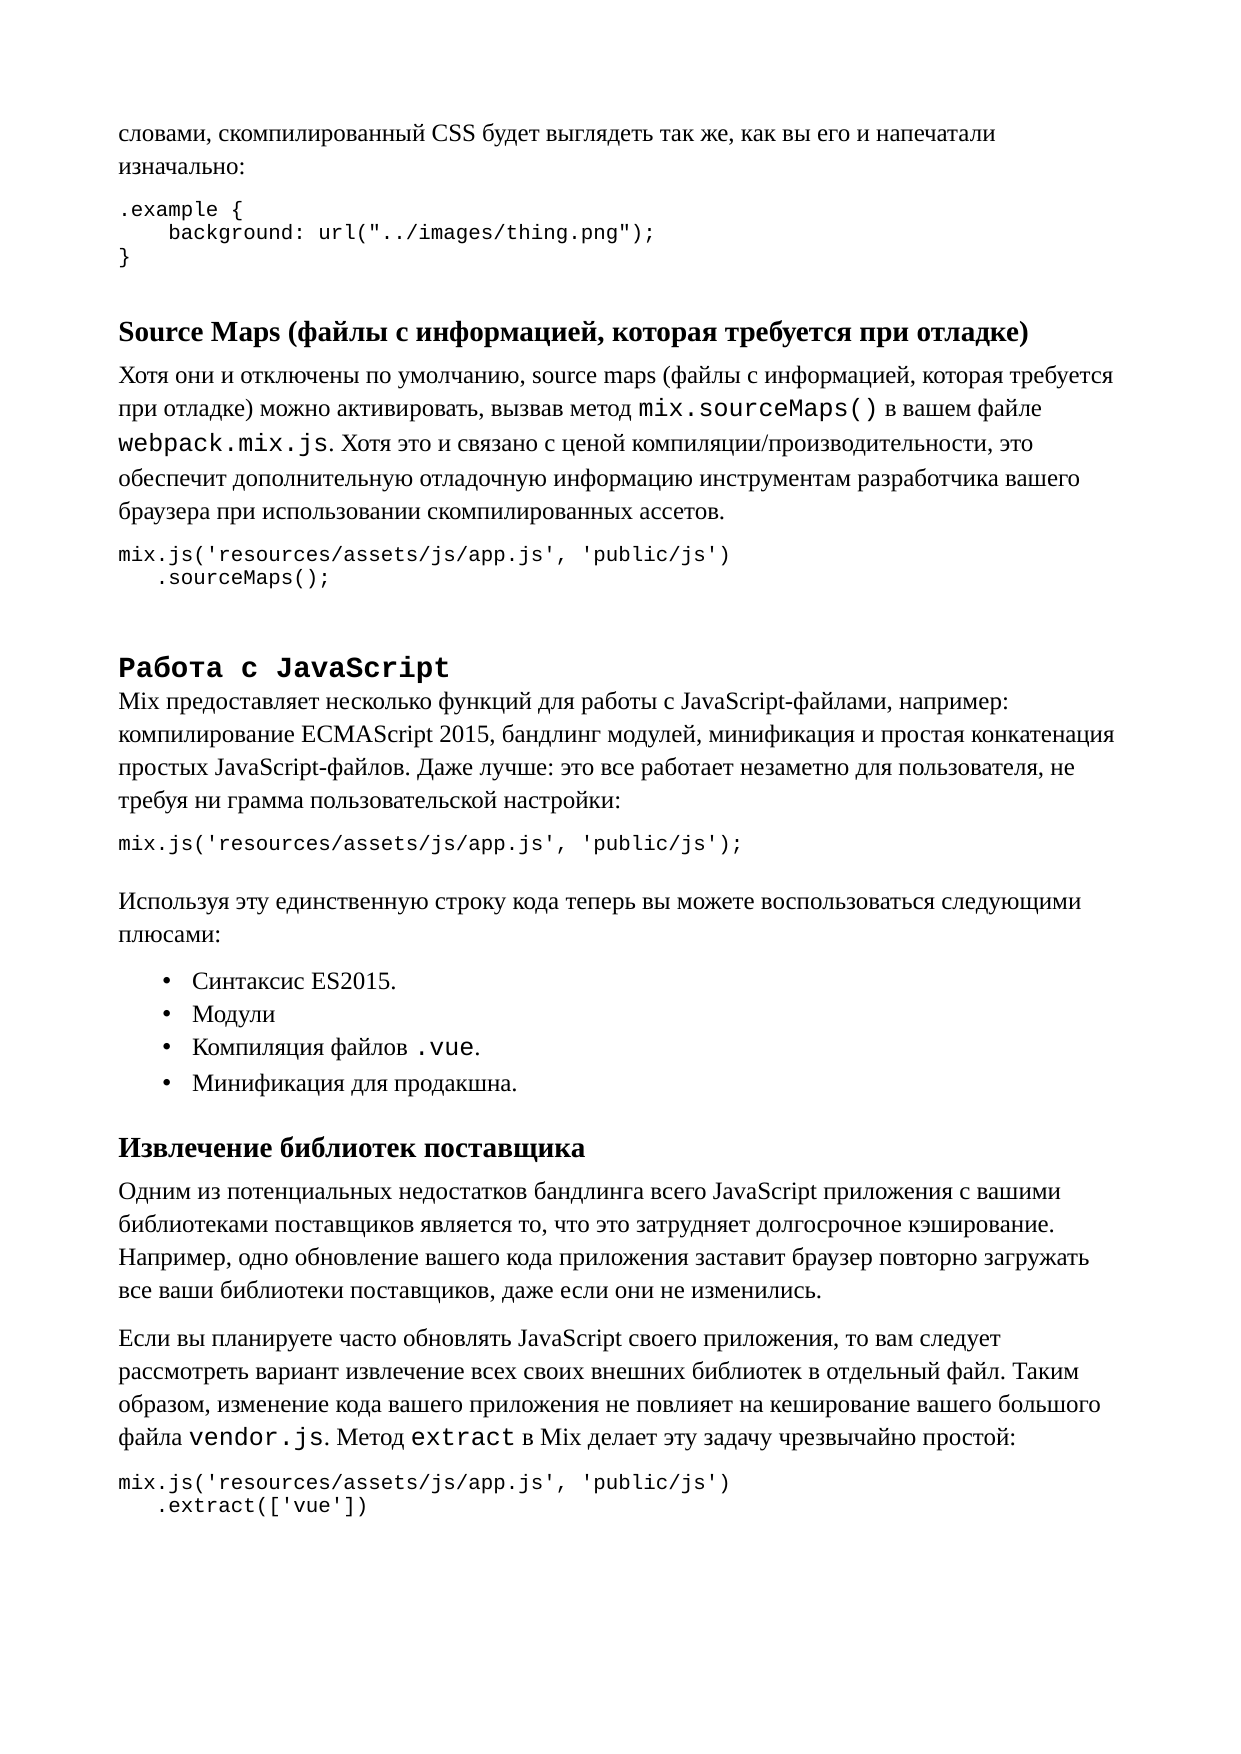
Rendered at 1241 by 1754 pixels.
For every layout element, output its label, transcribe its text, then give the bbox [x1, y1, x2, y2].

text } [118, 246, 1122, 270]
list Компиляция файлов .vue. [162, 1032, 1122, 1063]
text .extract(['vue']) [118, 1496, 1122, 1519]
text Mix предоставляет несколько функций для работы с JavaScript-файлами, например: компилирование ECMAScript 2015, бандлинг модулей, минификация и простая конкатенация простых JavaScript-файлов. Даже лучше: это все работает незаметно для пользователя, не требуя ни грамма пользовательской настройки: [118, 686, 1122, 814]
text Хотя они и отключены по умолчанию, source maps (файлы с информацией, которая требуется при отладке) можно активировать, вызвав метод mix.sourceMaps() в вашем файле webpack.mix.js. Хотя это и связано с ценой компиляции/производительности, это обеспечит дополнительную отладочную информацию инструментам разработчика вашего браузера при использовании скомпилированных ассетов. [118, 360, 1122, 525]
list Модули [162, 999, 1122, 1028]
subtitle Работа с JavaScript [118, 653, 1122, 686]
text .example { [118, 199, 1122, 222]
text Если вы планируете часто обновлять JavaScript своего приложения, то вам следует рассмотреть вариант извлечение всех своих внешних библиотек в отдельный файл. Таким образом, изменение кода вашего приложения не повлияет на кеширование вашего большого файла vendor.js. Метод extract в Mix делает эту задачу чрезвычайно простой: [118, 1323, 1122, 1453]
text словами, скомпилированный CSS будет выглядеть так же, как вы его и напечатали изначально: [118, 118, 1122, 180]
text Одним из потенциальных недостатков бандлинга всего JavaScript приложения с вашими библиотеками поставщиков является то, что это затрудняет долгосрочное кэширование. Например, одно обновление вашего кода приложения заставит браузер повторно загружать все ваши библиотеки поставщиков, даже если они не изменились. [118, 1176, 1122, 1304]
text Используя эту единственную строку кода теперь вы можете воспользоваться следующими плюсами: [118, 886, 1122, 948]
text mix.js('resources/assets/js/app.js', 'public/js') [118, 1472, 1122, 1496]
text .sourceMaps(); [118, 567, 1122, 591]
list Минификация для продакшна. [162, 1068, 1122, 1097]
text background: url("../images/thing.png"); [118, 222, 1122, 246]
subtitle Извлечение библиотек поставщика [118, 1130, 1122, 1164]
subtitle Source Maps (файлы с информацией, которая требуется при отладке) [118, 314, 1122, 347]
list Синтаксис ES2015. [162, 966, 1122, 995]
text mix.js('resources/assets/js/app.js', 'public/js') [118, 544, 1122, 567]
text mix.js('resources/assets/js/app.js', 'public/js'); [118, 833, 1122, 856]
